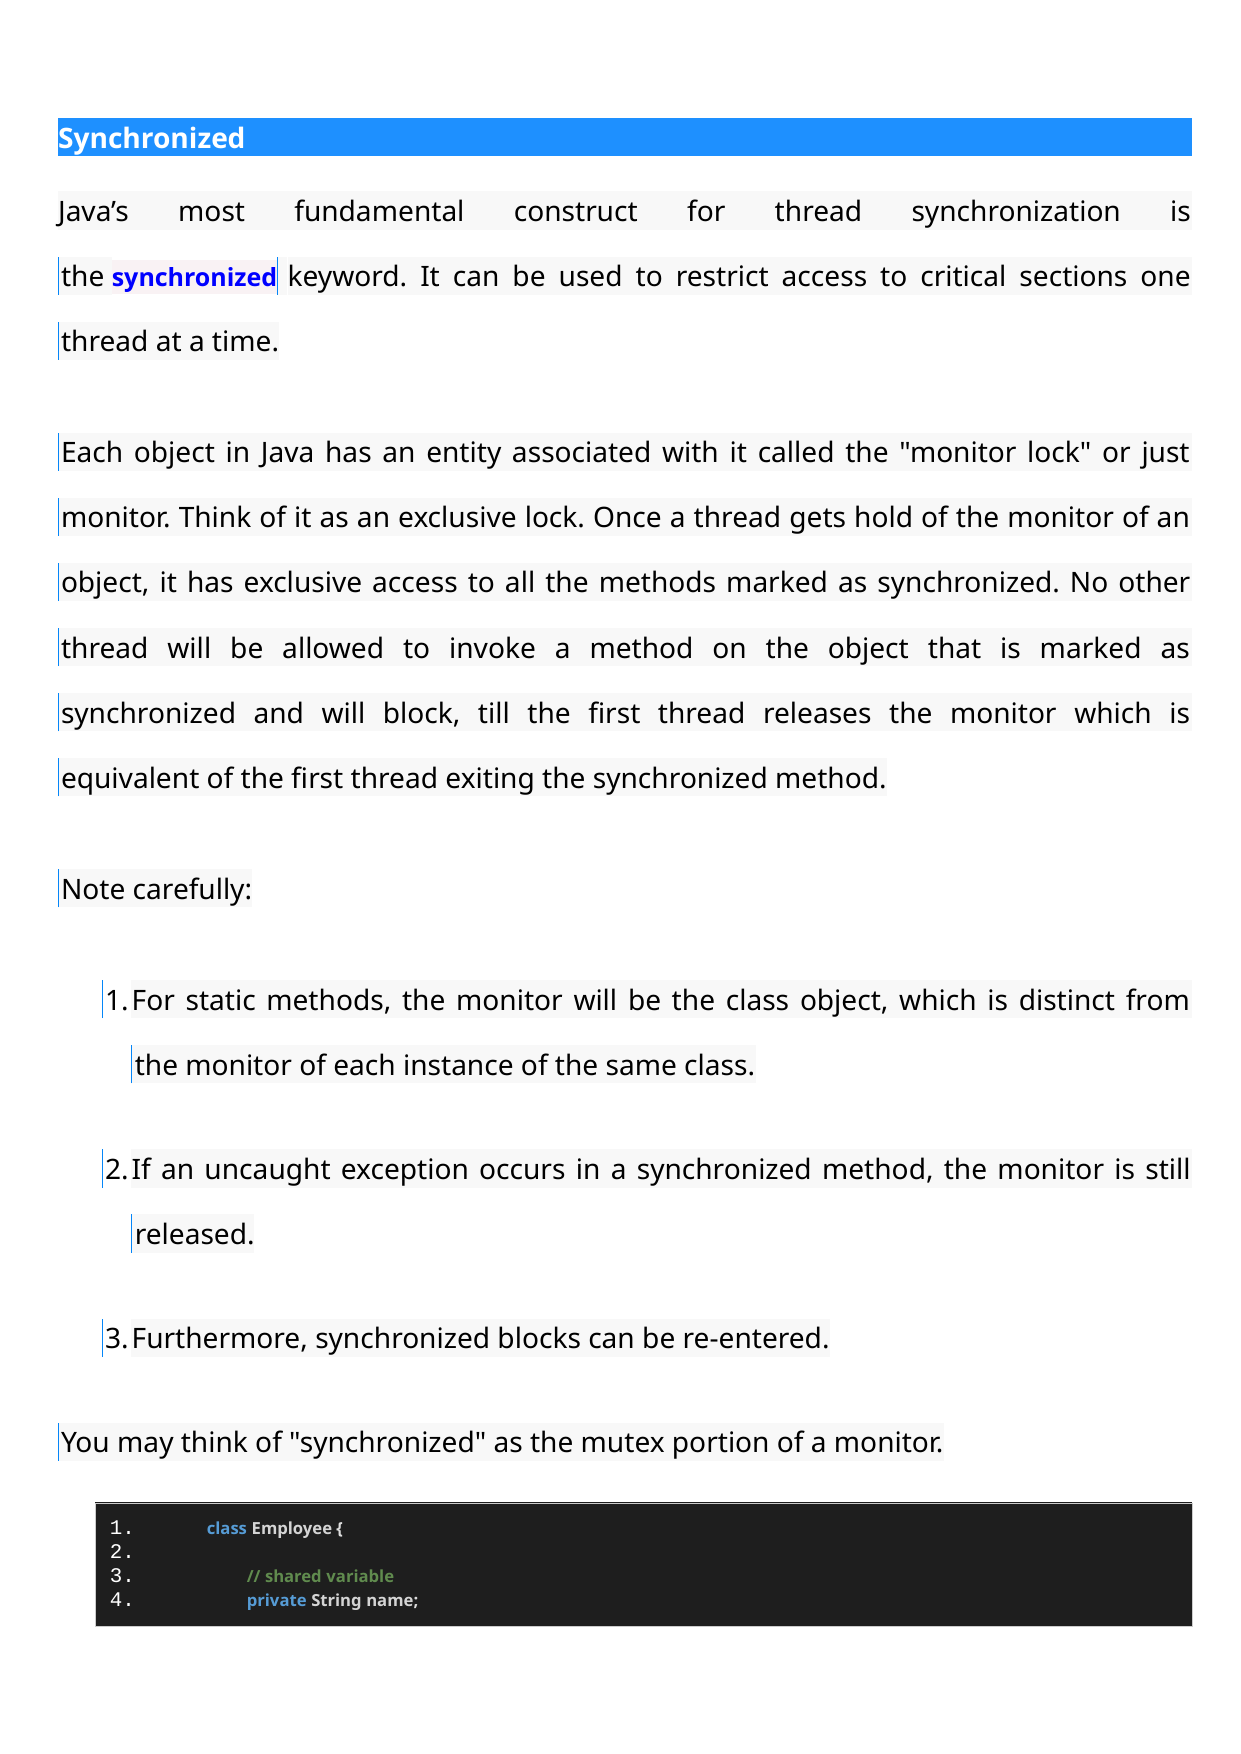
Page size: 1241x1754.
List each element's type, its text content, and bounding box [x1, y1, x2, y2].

text Note carefully: [59, 869, 1192, 907]
subtitle Synchronized [58, 118, 1192, 156]
list // shared variable [96, 1550, 1192, 1574]
list class Employee { [96, 1504, 1192, 1526]
list If an uncaught exception occurs in a synchronized method, the monitor is still released. [102, 1149, 1192, 1253]
list For static methods, the monitor will be the class object, which is distinct from the monitor of each instance of the same class. [102, 980, 1192, 1083]
text You may think of "synchronized" as the mutex portion of a monitor. [59, 1423, 1192, 1461]
text Java’s most fundamental construct for thread synchronization is the synchronized keyword. It can be used to restrict access to critical sections one thread at a time. [58, 191, 1192, 360]
list private String name; [96, 1574, 1192, 1626]
text Each object in Java has an entity associated with it called the "monitor lock" or just monitor. Think of it as an exclusive lock. Once a thread gets hold of the monitor of an object, it has exclusive access to all the methods marked as synchronized. No other thread will be allowed to invoke a method on the object that is marked as synchronized and will block, till the first thread releases the monitor which is equivalent of the first thread exiting the synchronized method. [58, 433, 1192, 796]
list Furthermore, synchronized blocks can be re-entered. [102, 1318, 1192, 1357]
